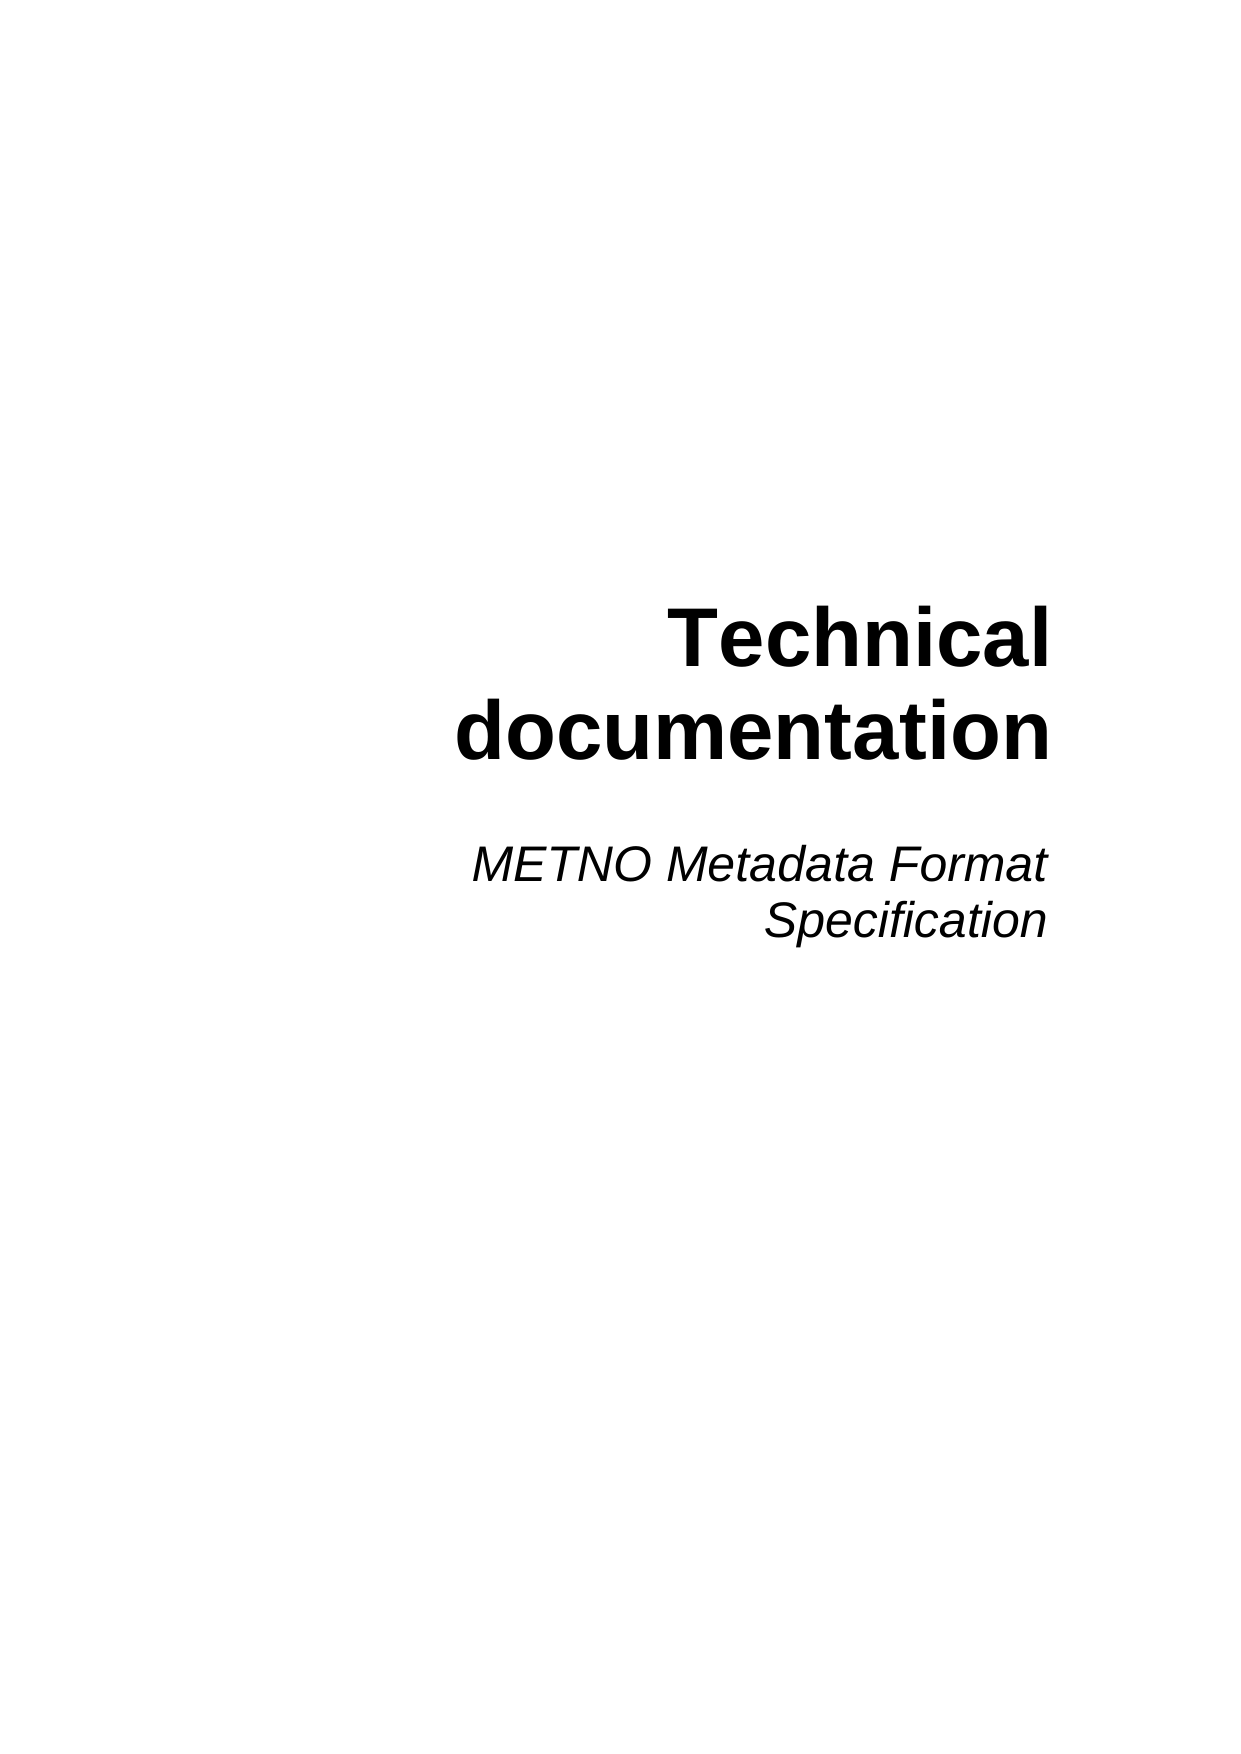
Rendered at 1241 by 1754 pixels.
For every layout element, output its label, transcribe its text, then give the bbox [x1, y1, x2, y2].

subtitle METNO Metadata Format Specification [276, 836, 1052, 948]
title Technical documentation [188, 591, 1052, 777]
